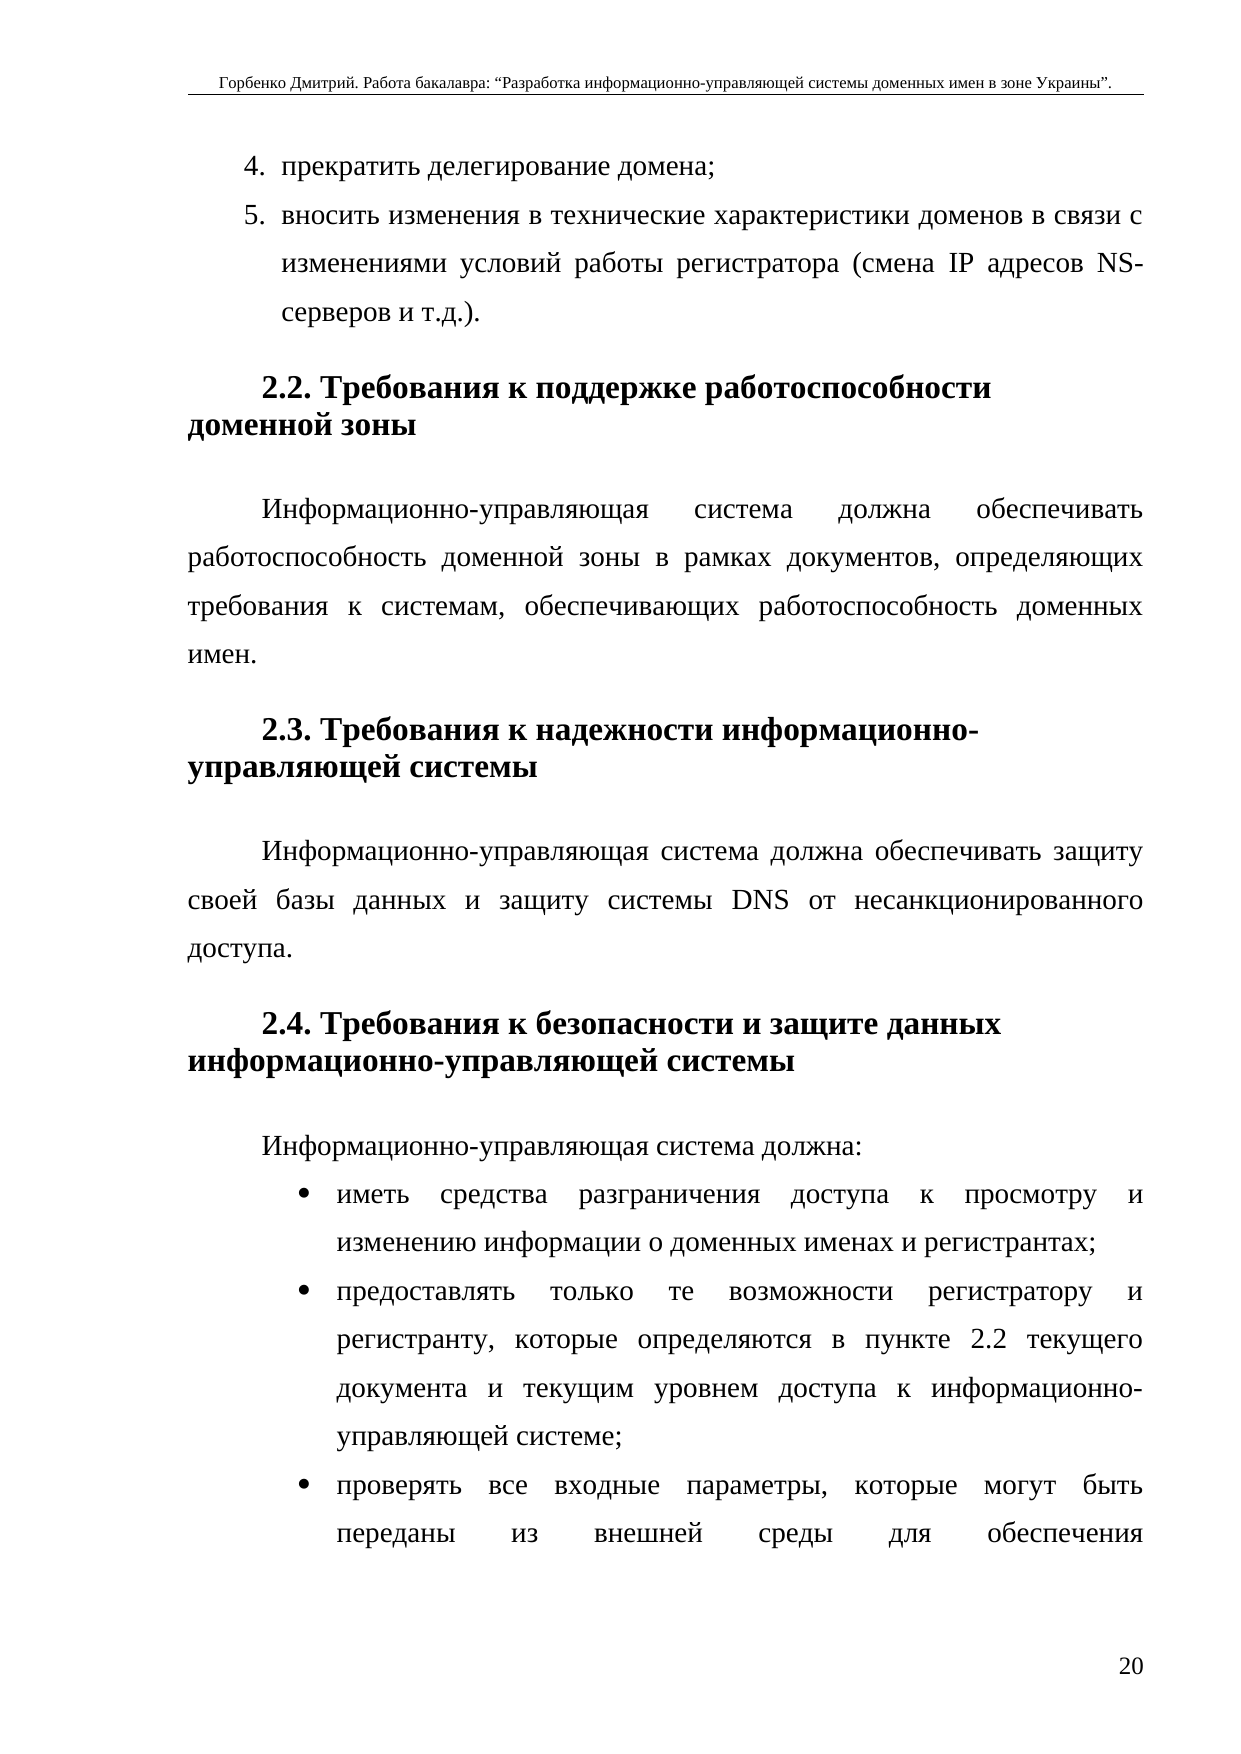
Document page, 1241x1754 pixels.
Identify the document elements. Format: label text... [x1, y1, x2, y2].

list прекратить делегирование домена; [244, 150, 1144, 182]
text Информационно-управляющая система должна обеспечивать защиту своей базы данных и защиту системы DNS от несанкционированного доступа. [187, 835, 1144, 964]
list вносить изменения в технические характеристики доменов в связи с изменениями условий работы регистратора (смена IP адресов NS-серверов и т.д.). [244, 198, 1144, 327]
list предоставлять только те возможности регистратору и регистранту, которые определяются в пункте 2.2 текущего документа и текущим уровнем доступа к информационно-управляющей системе; [299, 1274, 1144, 1452]
list иметь средства разграничения доступа к просмотру и изменению информации о доменных именах и регистрантах; [299, 1177, 1144, 1258]
text 2.2. Требования к поддержке работоспособности доменной зоны [187, 368, 1144, 442]
list проверять все входные параметры, которые могут быть переданы из внешней среды для обеспечения [299, 1468, 1144, 1549]
text 2.3. Требования к надежности информационно-управляющей системы [187, 711, 1144, 785]
text 2.4. Требования к безопасности и защите данных информационно-управляющей системы [187, 1005, 1144, 1079]
text Информационно-управляющая система должна: [187, 1129, 1144, 1161]
text Информационно-управляющая система должна обеспечивать работоспособность доменной зоны в рамках документов, определяющих требования к системам, обеспечивающих работоспособность доменных имен. [187, 492, 1144, 670]
